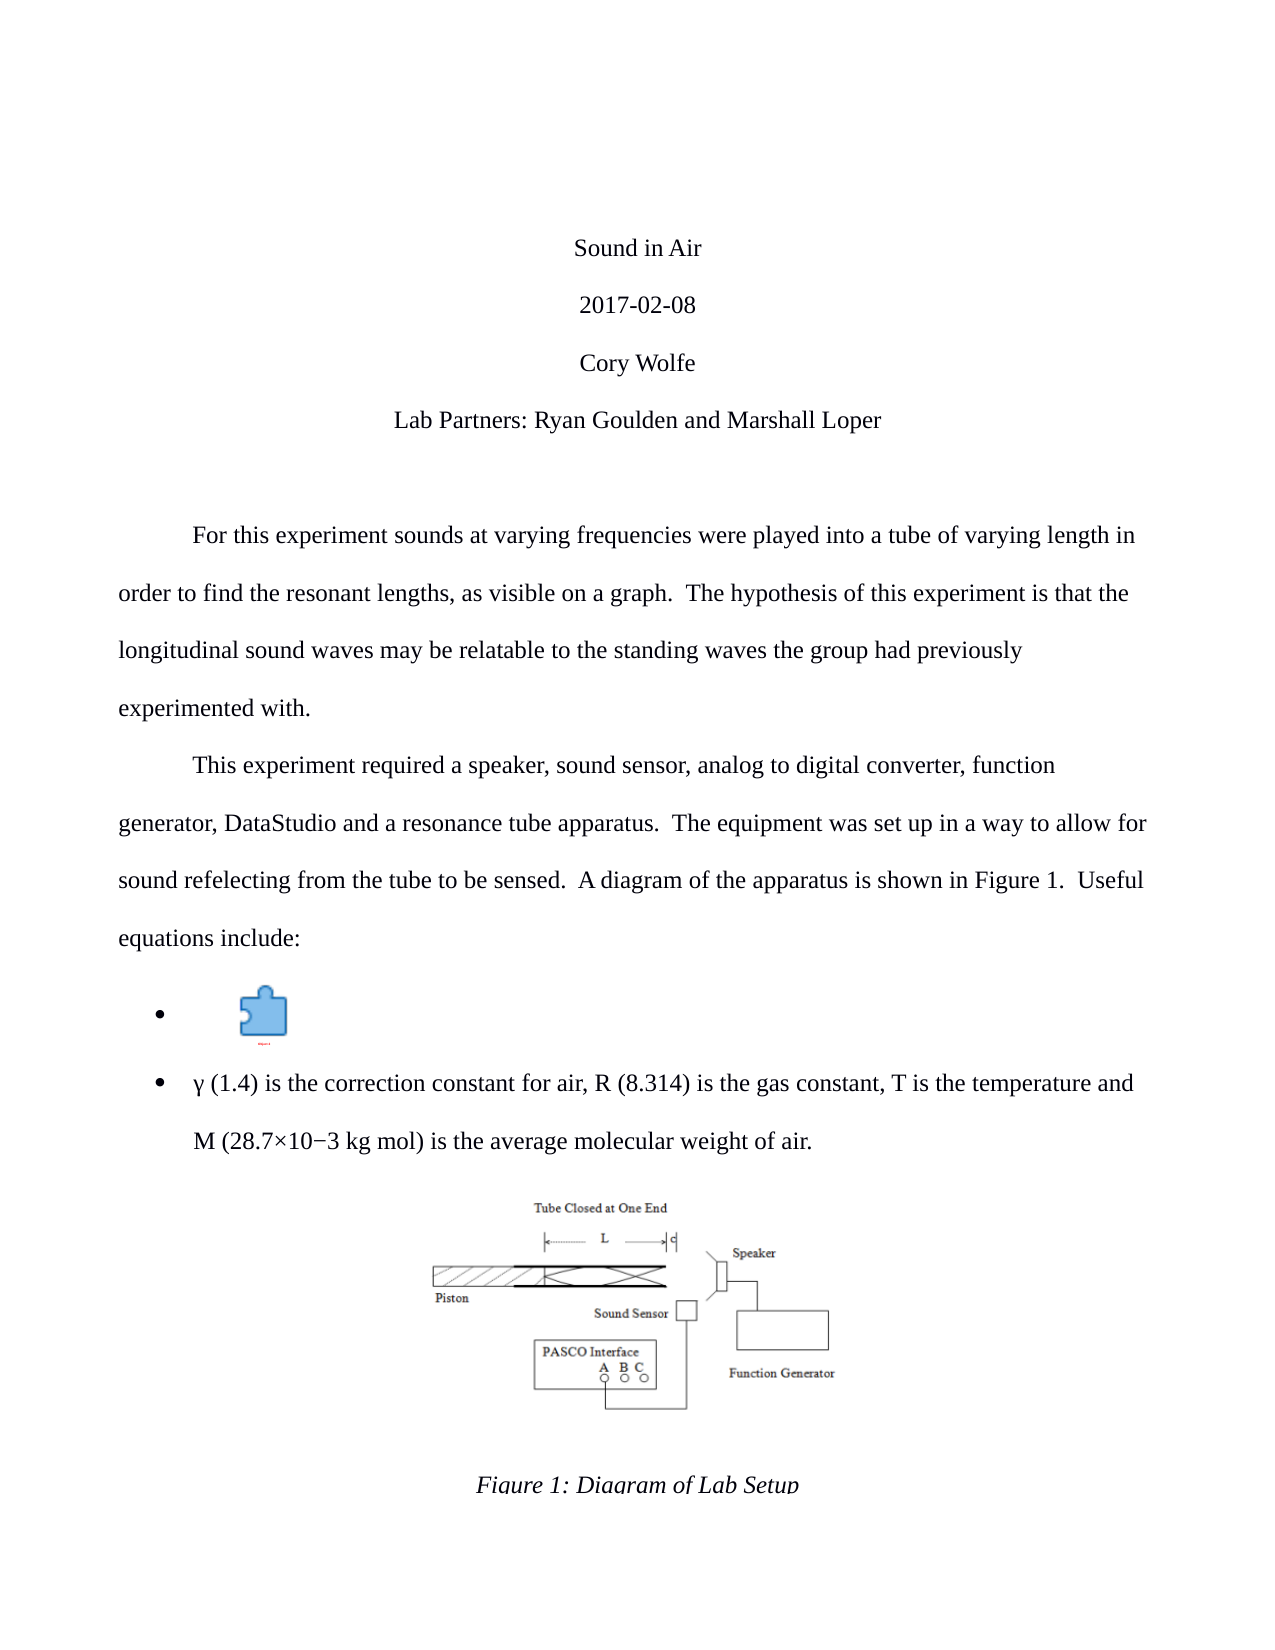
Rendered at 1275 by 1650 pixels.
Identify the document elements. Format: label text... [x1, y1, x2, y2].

text Cory Wolfe [118, 348, 1157, 377]
text Sound in Air [118, 233, 1157, 262]
text Figure 1: Diagram of Lab Setup [366, 1203, 909, 1493]
text This experiment required a speaker, sound sensor, analog to digital converter, function generator, DataStudio and a resonance tube apparatus. The equipment was set up in a way to allow for sound refelecting from the tube to be sensed. A diagram of the apparatus is shown in Figure 1. Useful equations include: [118, 751, 1157, 952]
list γ (1.4) is the correction constant for air, R (8.314) is the gas constant, T is the temperature and M (28.7×10−3 kg mol) is the average molecular weight of air. [156, 1068, 1157, 1154]
text 2017-02-08 [118, 291, 1157, 319]
text Lab Partners: Ryan Goulden and Marshall Loper [118, 406, 1157, 434]
picture [395, 1190, 880, 1429]
text For this experiment sounds at varying frequencies were played into a tube of varying length in order to find the resonant lengths, as visible on a graph. The hypothesis of this experiment is that the longitudinal sound waves may be relatable to the standing waves the group had previously experimented with. [118, 521, 1157, 722]
